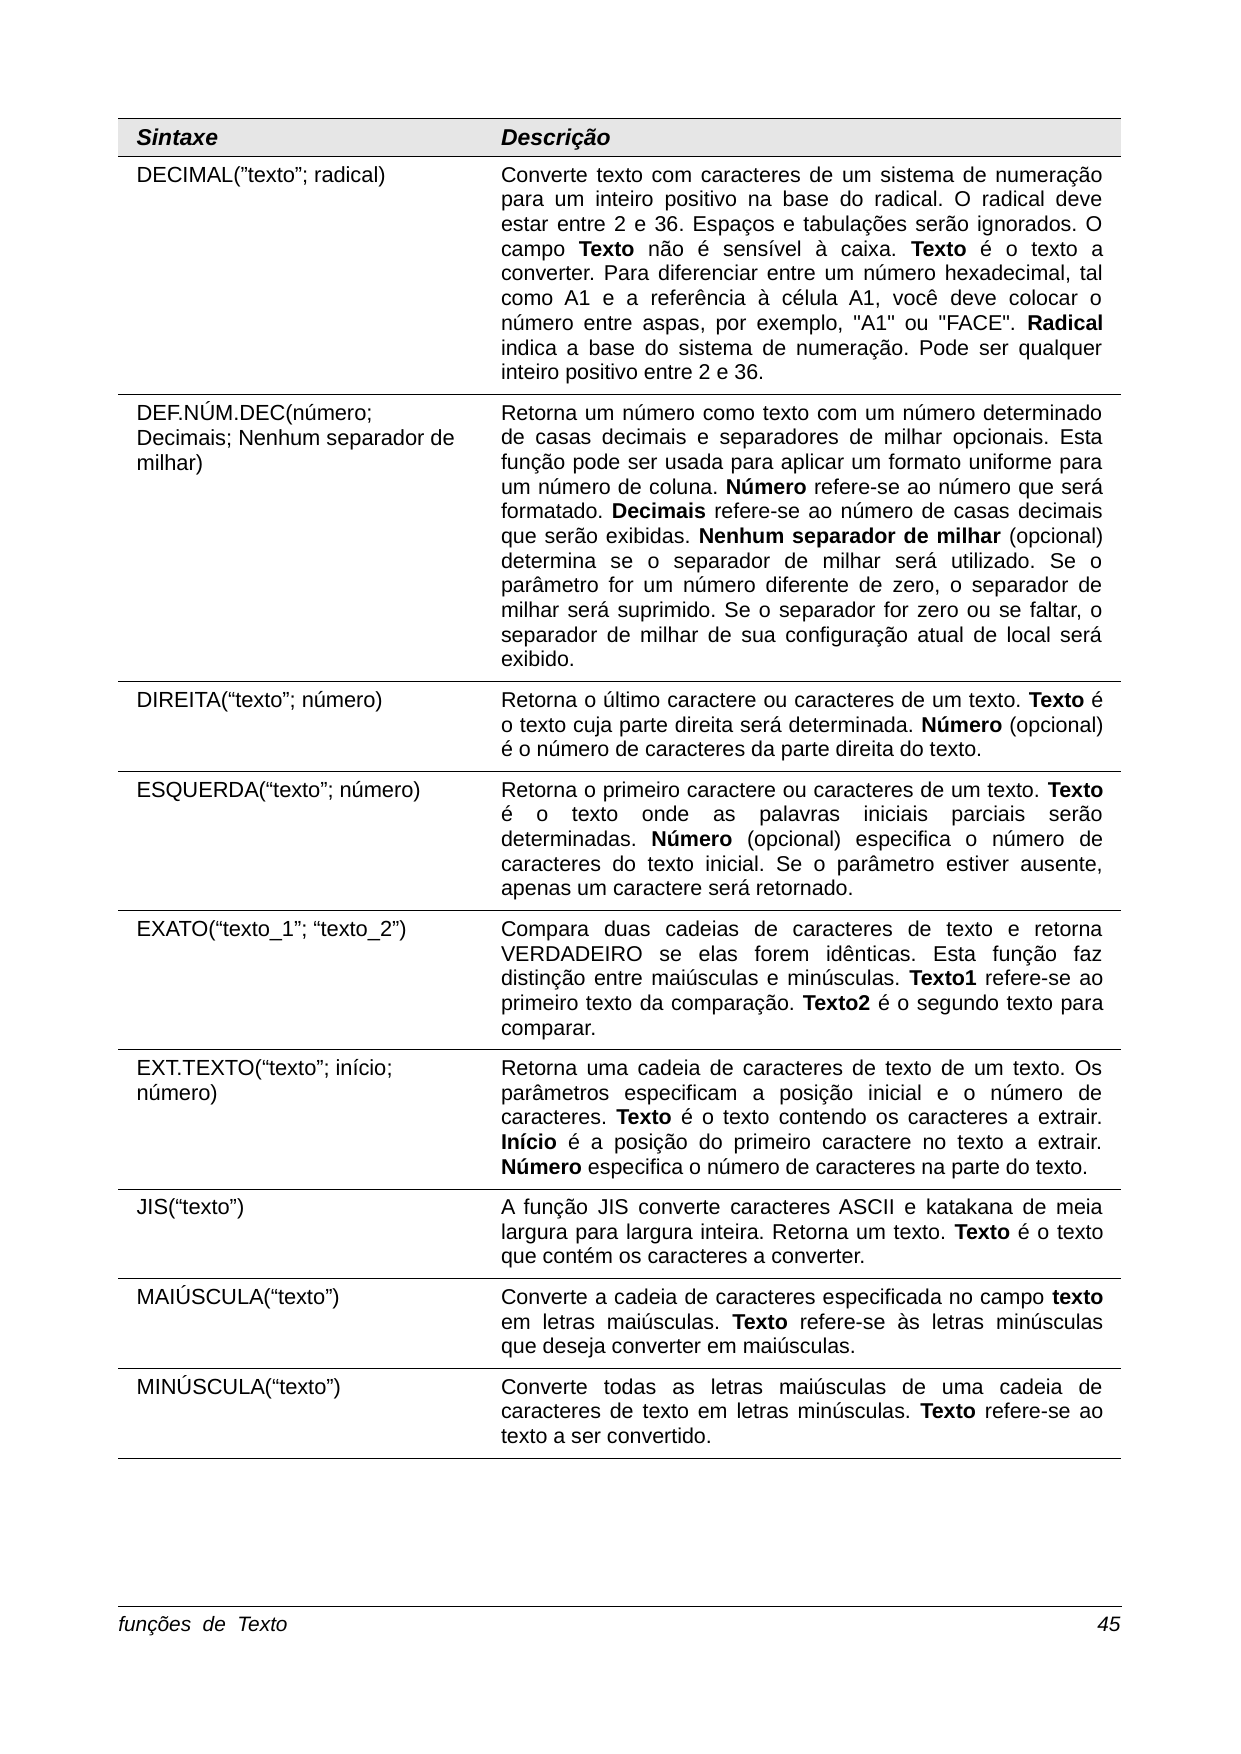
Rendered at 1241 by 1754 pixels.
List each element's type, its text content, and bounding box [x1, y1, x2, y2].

table_cell Retorna um número como texto com um número determinado de casas decimais e separadores de milhar opcionais. Esta função pode ser usada para aplicar um formato uniforme para um número de coluna. Número refere-se ao número que será formatado. Decimais refere-se ao número de casas decimais que serão exibidas. Nenhum separador de milhar (opcional) determina se o separador de milhar será utilizado. Se o parâmetro for um número diferente de zero, o separador de milhar será suprimido. Se o separador for zero ou se faltar, o separador de milhar de sua configuração atual de local será exibido. [483, 395, 1121, 681]
table_cell Compara duas cadeias de caracteres de texto e retorna VERDADEIRO se elas forem idênticas. Esta função faz distinção entre maiúsculas e minúsculas. Texto1 refere-se ao primeiro texto da comparação. Texto2 é o segundo texto para comparar. [483, 911, 1121, 1049]
table_cell DECIMAL(”texto”; radical) [118, 157, 483, 394]
table_header Descrição [483, 119, 1121, 156]
table_cell ESQUERDA(“texto”; número) [118, 772, 483, 910]
table_header Sintaxe [118, 119, 483, 156]
table_cell DIREITA(“texto”; número) [118, 682, 483, 771]
table_cell A função JIS converte caracteres ASCII e katakana de meia largura para largura inteira. Retorna um texto. Texto é o texto que contém os caracteres a converter. [483, 1190, 1121, 1278]
table_cell Retorna o último caractere ou caracteres de um texto. Texto é o texto cuja parte direita será determinada. Número (opcional) é o número de caracteres da parte direita do texto. [483, 682, 1121, 771]
table_cell DEF.NÚM.DEC(número; Decimais; Nenhum separador de milhar) [118, 395, 483, 681]
table_cell Converte a cadeia de caracteres especificada no campo texto em letras maiúsculas. Texto refere-se às letras minúsculas que deseja converter em maiúsculas. [483, 1279, 1121, 1368]
table_cell MAIÚSCULA(“texto”) [118, 1279, 483, 1368]
table_cell Retorna o primeiro caractere ou caracteres de um texto. Texto é o texto onde as palavras iniciais parciais serão determinadas. Número (opcional) especifica o número de caracteres do texto inicial. Se o parâmetro estiver ausente, apenas um caractere será retornado. [483, 772, 1121, 910]
table_cell JIS(“texto”) [118, 1190, 483, 1278]
table_cell Converte todas as letras maiúsculas de uma cadeia de caracteres de texto em letras minúsculas. Texto refere-se ao texto a ser convertido. [483, 1369, 1121, 1458]
table_cell EXATO(“texto_1”; “texto_2”) [118, 911, 483, 1049]
table_cell Retorna uma cadeia de caracteres de texto de um texto. Os parâmetros especificam a posição inicial e o número de caracteres. Texto é o texto contendo os caracteres a extrair. Início é a posição do primeiro caractere no texto a extrair. Número especifica o número de caracteres na parte do texto. [483, 1050, 1121, 1188]
table_cell Converte texto com caracteres de um sistema de numeração para um inteiro positivo na base do radical. O radical deve estar entre 2 e 36. Espaços e tabulações serão ignorados. O campo Texto não é sensível à caixa. Texto é o texto a converter. Para diferenciar entre um número hexadecimal, tal como A1 e a referência à célula A1, você deve colocar o número entre aspas, por exemplo, "A1" ou "FACE". Radical indica a base do sistema de numeração. Pode ser qualquer inteiro positivo entre 2 e 36. [483, 157, 1121, 394]
table_cell MINÚSCULA(“texto”) [118, 1369, 483, 1458]
table_cell EXT.TEXTO(“texto”; início; número) [118, 1050, 483, 1188]
